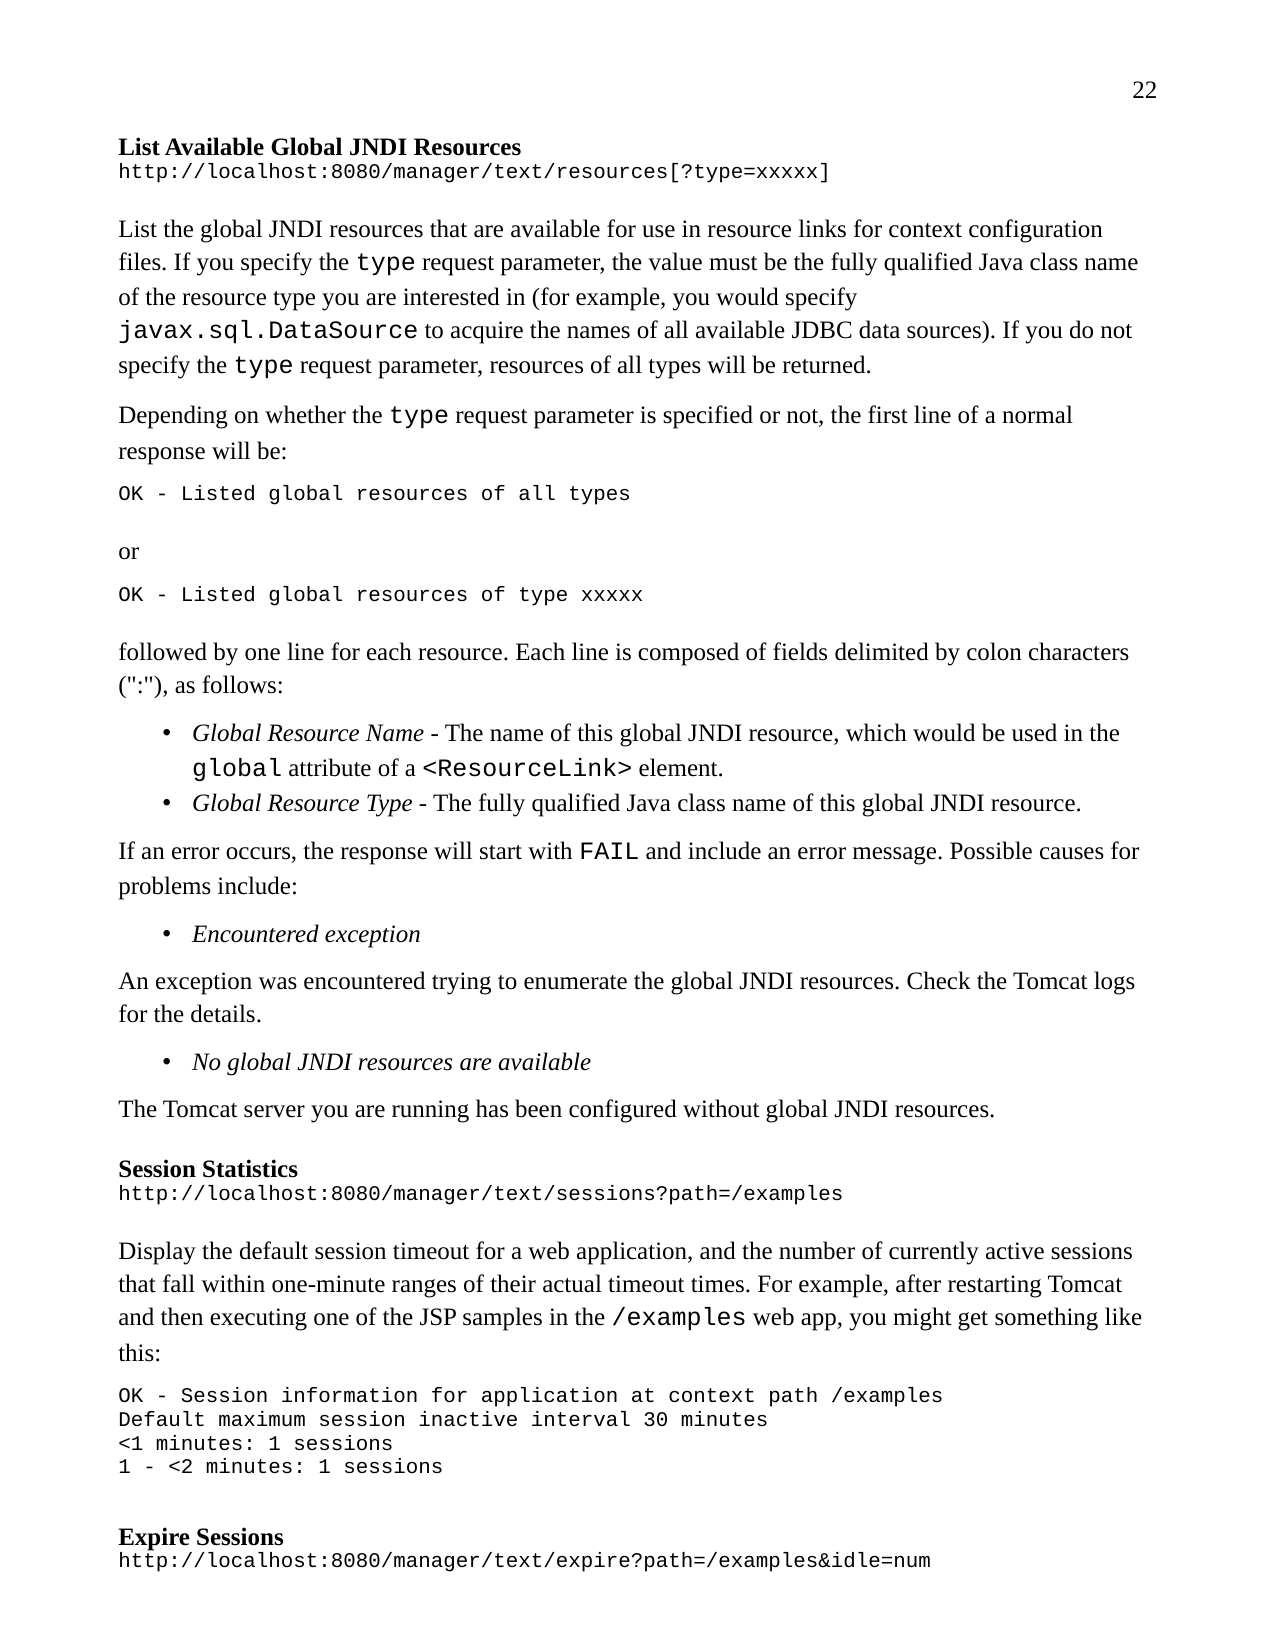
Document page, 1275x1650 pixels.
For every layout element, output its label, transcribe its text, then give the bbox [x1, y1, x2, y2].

subtitle Expire Sessions [118, 1522, 1157, 1551]
list Global Resource Type - The fully qualified Java class name of this global JNDI resource. [162, 788, 1157, 817]
text If an error occurs, the response will start with FAIL and include an error message. Possible causes for problems include: [118, 836, 1157, 900]
list Encountered exception [162, 919, 1157, 947]
text An exception was encountered trying to enumerate the global JNDI resources. Check the Tomcat logs for the details. [118, 966, 1157, 1028]
text <1 minutes: 1 sessions [118, 1432, 1157, 1456]
list No global JNDI resources are available [162, 1047, 1157, 1076]
text The Tomcat server you are running has been configured without global JNDI resources. [118, 1094, 1157, 1123]
text OK - Listed global resources of type xxxxx [118, 584, 1157, 608]
text Depending on whether the type request parameter is specified or not, the first line of a normal response will be: [118, 401, 1157, 464]
text followed by one line for each resource. Each line is composed of fields delimited by colon characters (":"), as follows: [118, 637, 1157, 699]
text http://localhost:8080/manager/text/expire?path=/examples&idle=num [118, 1551, 1157, 1574]
text OK - Listed global resources of all types [118, 483, 1157, 507]
text http://localhost:8080/manager/text/resources[?type=xxxxx] [118, 161, 1157, 185]
text or [118, 536, 1157, 565]
text Default maximum session inactive interval 30 minutes [118, 1409, 1157, 1432]
text http://localhost:8080/manager/text/sessions?path=/examples [118, 1183, 1157, 1207]
list Global Resource Name - The name of this global JNDI resource, which would be used in the global attribute of a <ResourceLink> element. [162, 718, 1157, 784]
subtitle List Available Global JNDI Resources [118, 132, 1157, 161]
text OK - Session information for application at context path /examples [118, 1385, 1157, 1409]
text 1 - <2 minutes: 1 sessions [118, 1456, 1157, 1480]
text List the global JNDI resources that are available for use in resource links for context configuration files. If you specify the type request parameter, the value must be the fully qualified Java class name of the resource type you are interested in (for example, you would specify javax.sql.DataSource to acquire the names of all available JDBC data sources). If you do not specify the type request parameter, resources of all types will be returned. [118, 214, 1157, 381]
text Display the default session timeout for a web application, and the number of currently active sessions that fall within one-minute ranges of their actual timeout times. For example, after restarting Tomcat and then executing one of the JSP samples in the /examples web app, you might get something like this: [118, 1236, 1157, 1366]
subtitle Session Statistics [118, 1154, 1157, 1183]
